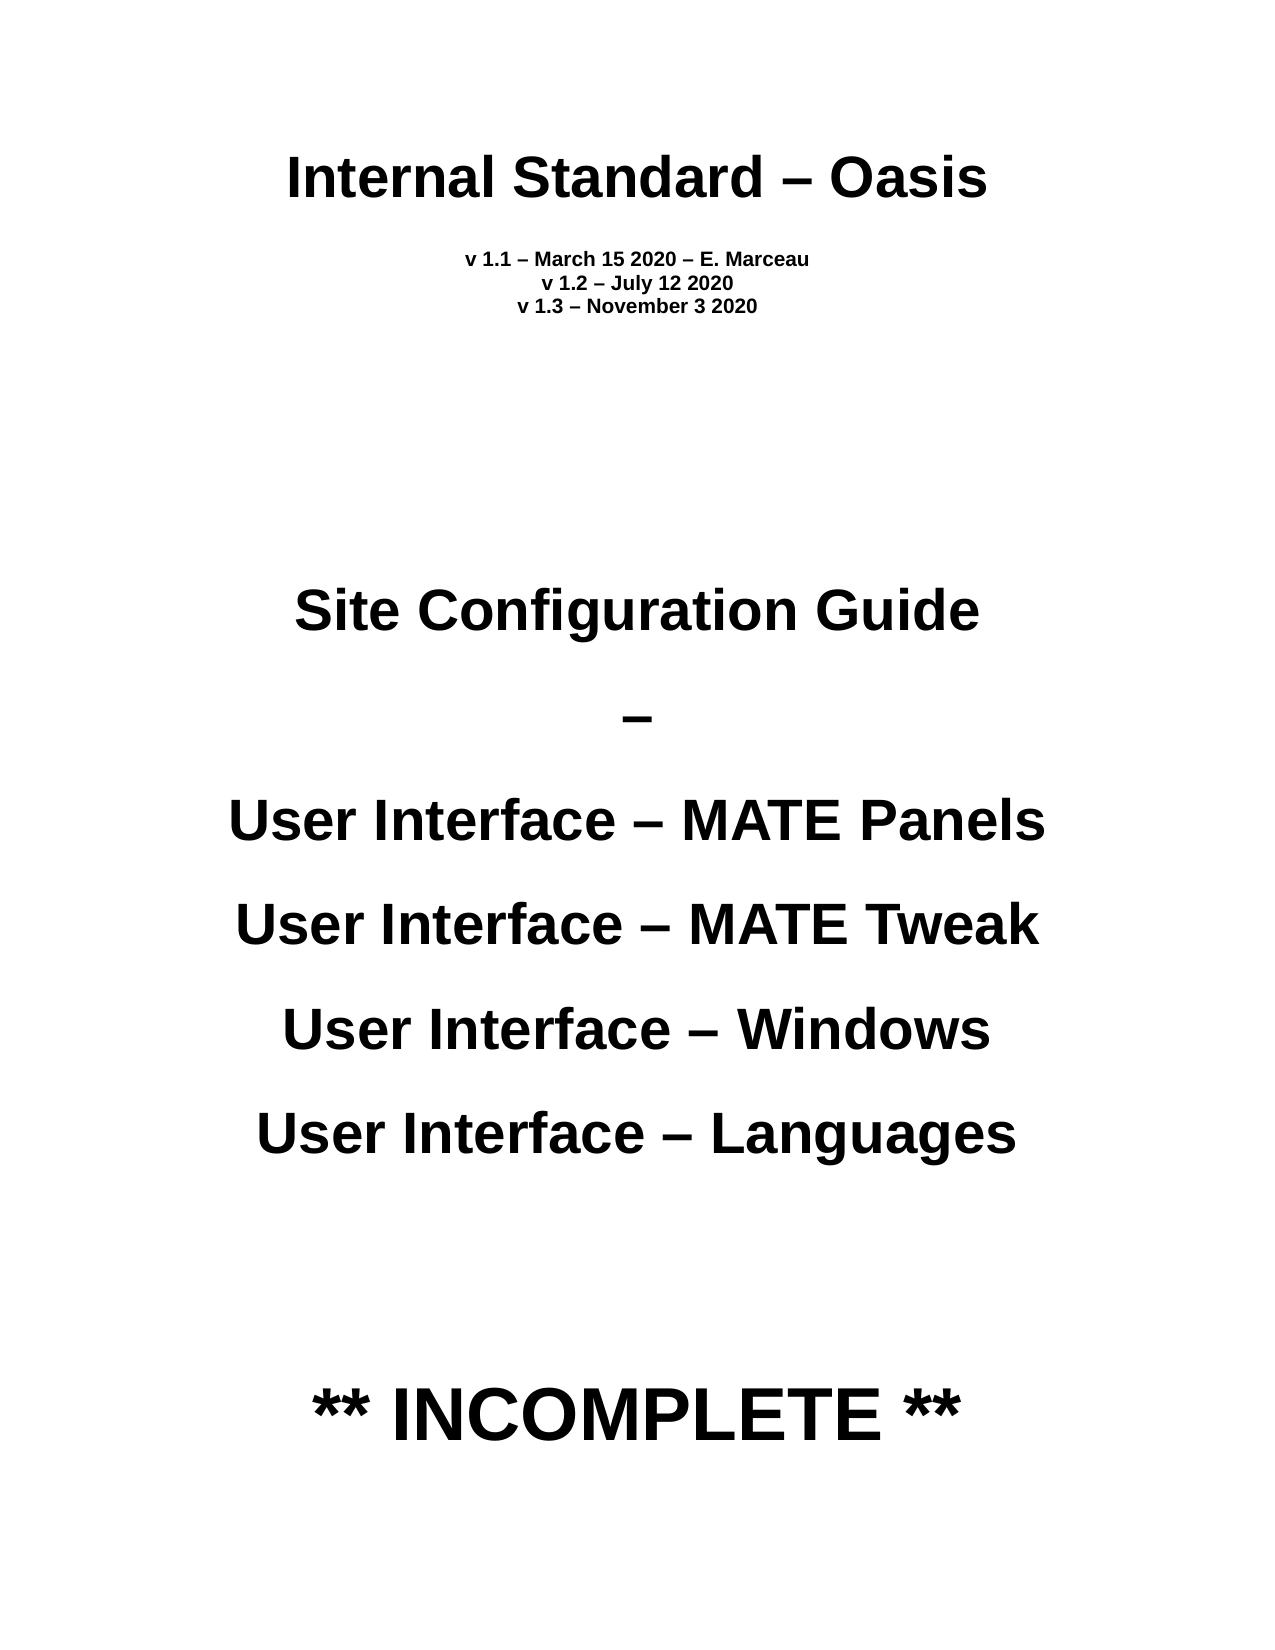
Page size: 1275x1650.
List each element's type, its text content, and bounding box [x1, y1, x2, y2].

text v 1.1 – March 15 2020 – E. Marceau [118, 246, 1157, 270]
text ** INCOMPLETE ** [118, 1370, 1157, 1456]
title User Interface – MATE Panels [118, 785, 1157, 852]
title Site Configuration Guide [118, 576, 1157, 643]
title – [118, 681, 1157, 748]
text v 1.3 – November 3 2020 [118, 294, 1157, 318]
title Internal Standard – Oasis [118, 143, 1157, 210]
title User Interface – MATE Tweak [118, 890, 1157, 957]
text v 1.2 – July 12 2020 [118, 270, 1157, 294]
title User Interface – Languages [118, 1099, 1157, 1166]
title User Interface – Windows [118, 994, 1157, 1061]
